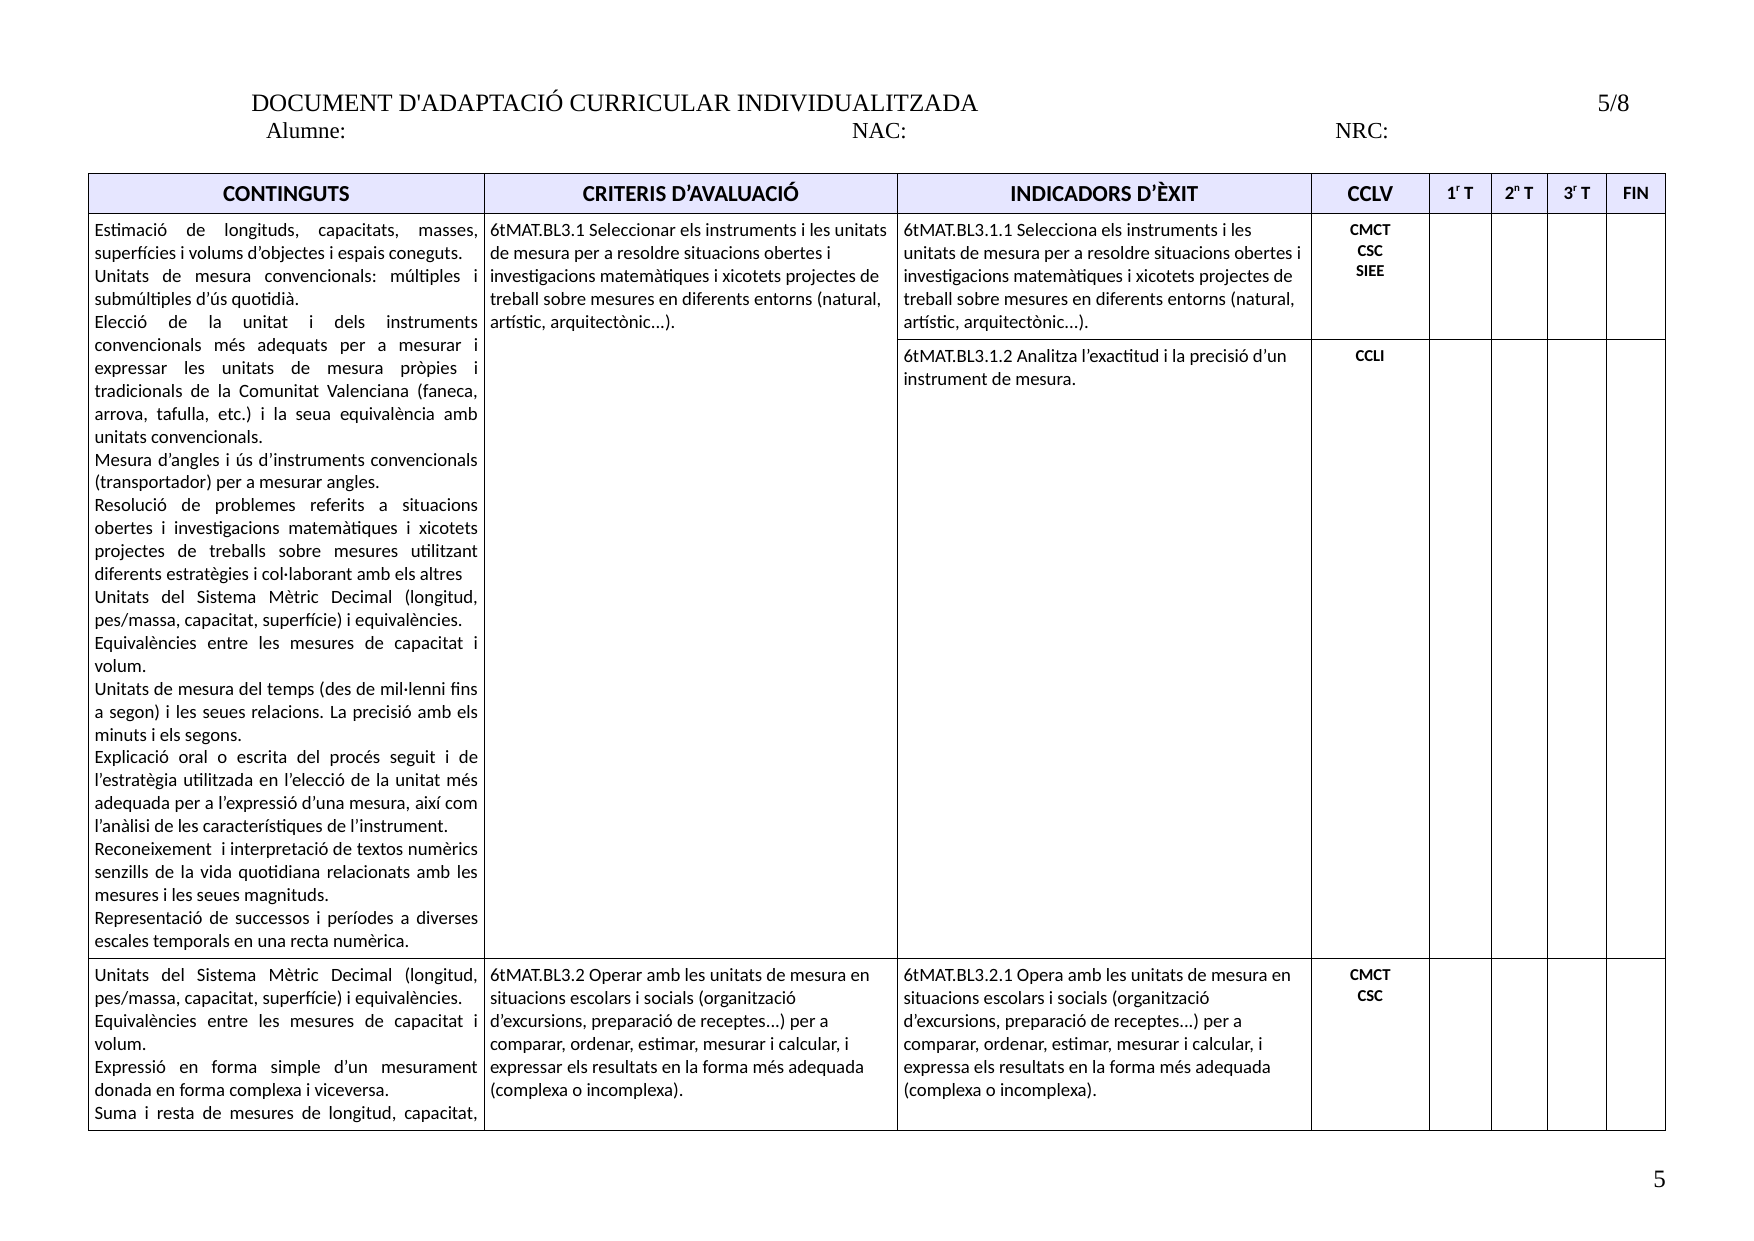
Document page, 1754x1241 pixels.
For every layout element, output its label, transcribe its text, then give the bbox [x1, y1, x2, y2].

table_cell CMCT CSC [1312, 959, 1429, 1129]
table_cell FIN [1607, 174, 1665, 213]
table_cell Unitats del Sistema Mètric Decimal (longitud, pes/massa, capacitat, superfície) i equivalències. Equivalències entre les mesures de capacitat i volum. Expressió en forma simple d’un mesurament donada en forma complexa i viceversa. Suma i resta de mesures de longitud, capacitat, [89, 959, 484, 1129]
table_cell [1430, 959, 1491, 1129]
table_cell [1430, 340, 1491, 958]
table_cell CCLI [1312, 340, 1429, 958]
table_cell 2n T [1492, 174, 1547, 213]
table_cell CONTINGUTS [89, 174, 484, 213]
table_cell [1607, 340, 1665, 958]
table_cell 1r T [1430, 174, 1491, 213]
table_cell 6tMAT.BL3.1.1 Selecciona els instruments i les unitats de mesura per a resoldre situacions obertes i investigacions matemàtiques i xicotets projectes de treball sobre mesures en diferents entorns (natural, artístic, arquitectònic...). [898, 214, 1311, 339]
table_cell [1492, 214, 1547, 339]
table_cell [1548, 959, 1606, 1129]
table_cell Estimació de longituds, capacitats, masses, superfícies i volums d’objectes i espais coneguts. Unitats de mesura convencionals: múltiples i submúltiples d’ús quotidià. Elecció de la unitat i dels instruments convencionals més adequats per a mesurar i expressar les unitats de mesura pròpies i tradicionals de la Comunitat Valenciana (faneca, arrova, tafulla, etc.) i la seua equivalència amb unitats convencionals. Mesura d’angles i ús d’instruments convencionals (transportador) per a mesurar angles. Resolució de problemes referits a situacions obertes i investigacions matemàtiques i xicotets projectes de treballs sobre mesures utilitzant diferents estratègies i col·laborant amb els altres Unitats del Sistema Mètric Decimal (longitud, pes/massa, capacitat, superfície) i equivalències. Equivalències entre les mesures de capacitat i volum. Unitats de mesura del temps (des de mil·lenni fins a segon) i les seues relacions. La precisió amb els minuts i els segons. Explicació oral o escrita del procés seguit i de l’estratègia utilitzada en l’elecció de la unitat més adequada per a l’expressió d’una mesura, així com l’anàlisi de les característiques de l’instrument. Reconeixement i interpretació de textos numèrics senzills de la vida quotidiana relacionats amb les mesures i les seues magnituds. Representació de successos i períodes a diverses escales temporals en una recta numèrica. [89, 214, 484, 958]
table_cell CRITERIS D’AVALUACIÓ [485, 174, 897, 213]
table_cell 6tMAT.BL3.1 Seleccionar els instruments i les unitats de mesura per a resoldre situacions obertes i investigacions matemàtiques i xicotets projectes de treball sobre mesures en diferents entorns (natural, artístic, arquitectònic...). [485, 214, 897, 958]
table_cell 6tMAT.BL3.1.2 Analitza l’exactitud i la precisió d’un instrument de mesura. [898, 340, 1311, 958]
table_cell 3r T [1548, 174, 1606, 213]
table_cell CCLV [1312, 174, 1429, 213]
table_cell [1430, 214, 1491, 339]
table_cell [1492, 340, 1547, 958]
table_cell [1492, 959, 1547, 1129]
table_cell [1548, 340, 1606, 958]
table_cell 6tMAT.BL3.2.1 Opera amb les unitats de mesura en situacions escolars i socials (organització d’excursions, preparació de receptes...) per a comparar, ordenar, estimar, mesurar i calcular, i expressa els resultats en la forma més adequada (complexa o incomplexa). [898, 959, 1311, 1129]
table_cell CMCT CSC SIEE [1312, 214, 1429, 339]
table_cell [1607, 959, 1665, 1129]
table_cell 6tMAT.BL3.2 Operar amb les unitats de mesura en situacions escolars i socials (organització d’excursions, preparació de receptes...) per a comparar, ordenar, estimar, mesurar i calcular, i expressar els resultats en la forma més adequada (complexa o incomplexa). [485, 959, 897, 1129]
table_cell INDICADORS D’ÈXIT [898, 174, 1311, 213]
table_cell [1607, 214, 1665, 339]
table_cell [1548, 214, 1606, 339]
